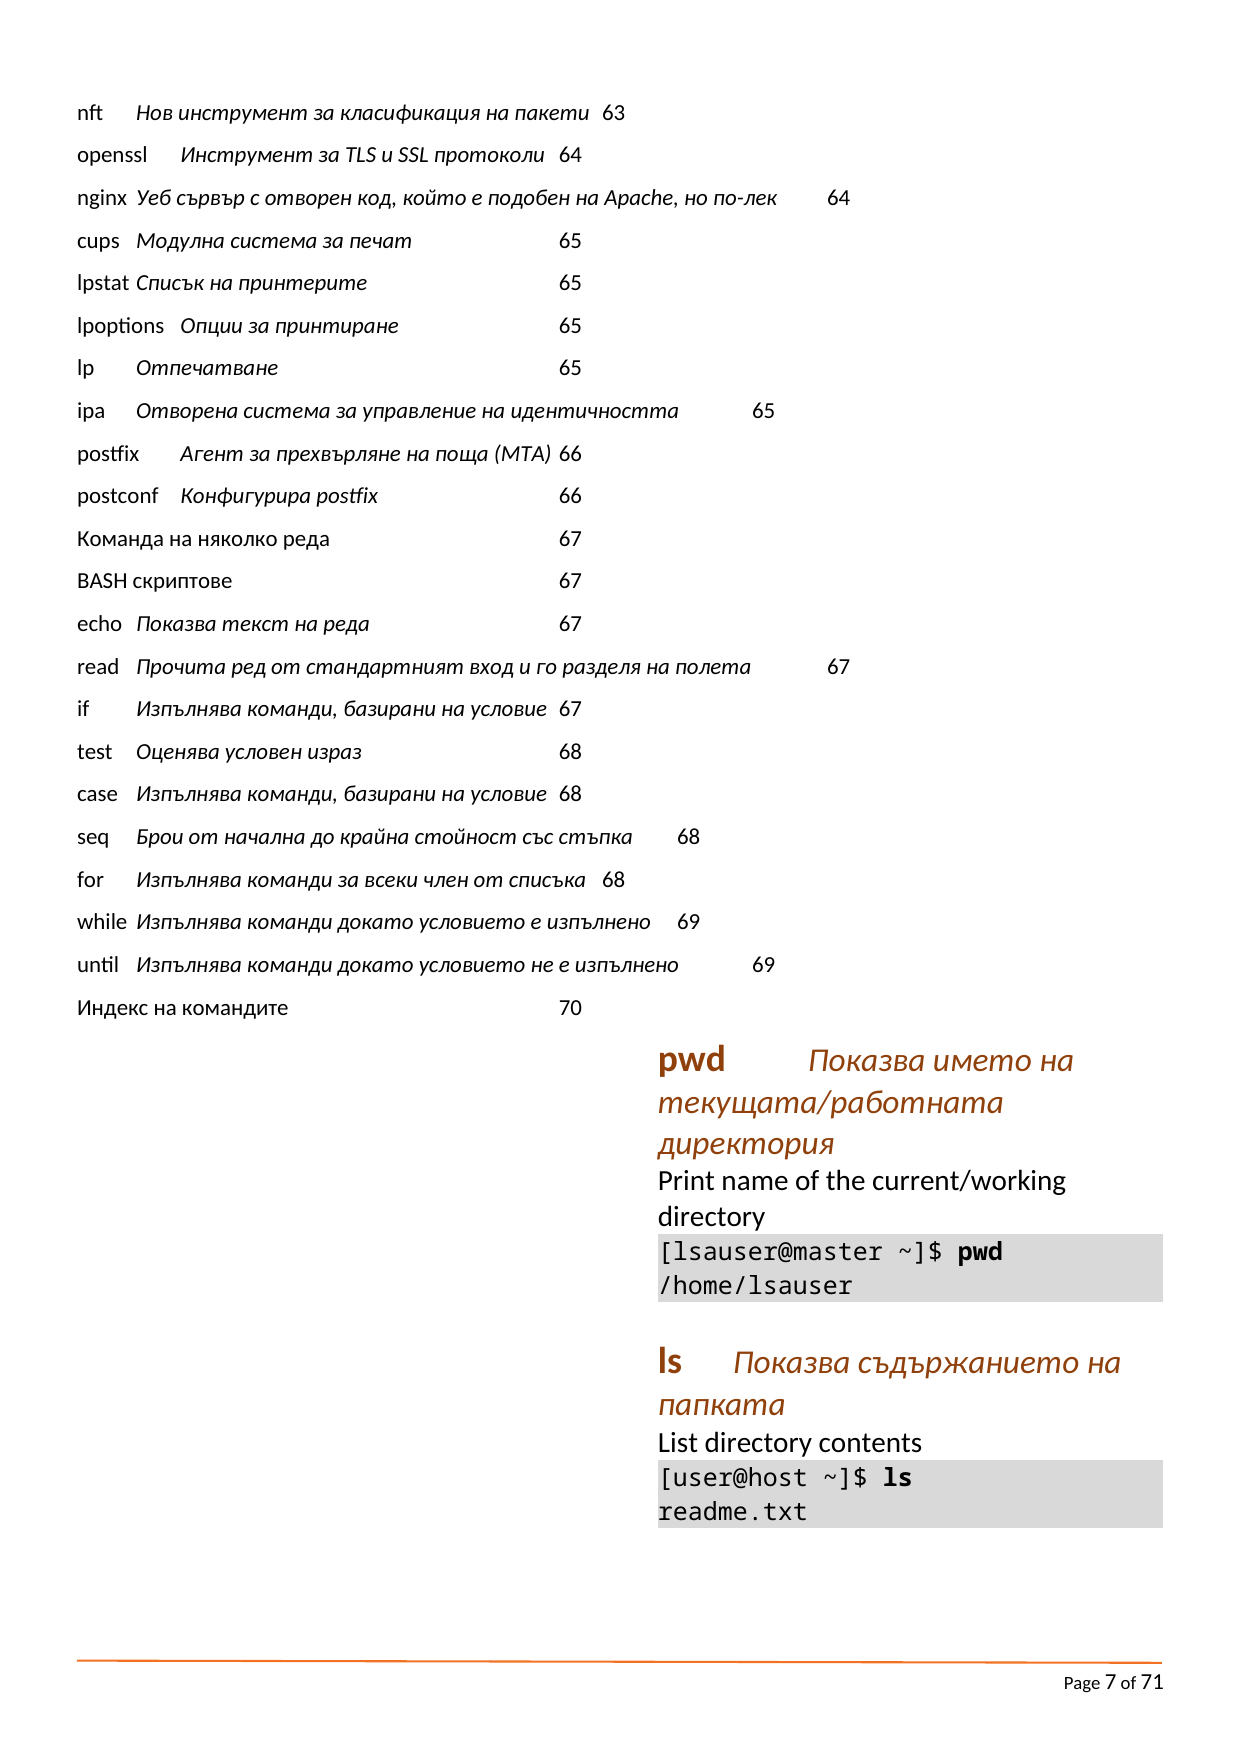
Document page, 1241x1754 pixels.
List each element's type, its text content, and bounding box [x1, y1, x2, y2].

text until Изпълнява команди докато условието не е изпълнено 69 [77, 950, 1163, 978]
text postconf Конфигурира postfix 66 [77, 481, 1163, 509]
text read Прочита ред от стандартният вход и го разделя на полета 67 [77, 652, 1163, 680]
text seq Брои от начална до крайна стойност със стъпка 68 [77, 822, 1163, 850]
text while Изпълнява команди докато условието е изпълнено 69 [77, 907, 1163, 935]
text Команда на няколко реда 67 [77, 524, 1163, 552]
text readme.txt [658, 1494, 1163, 1528]
text echo Показва текст на реда 67 [77, 609, 1163, 637]
text Индекс на командите 70 [77, 993, 1163, 1021]
text BASH скриптове 67 [77, 567, 1163, 594]
text for Изпълнява команди за всеки член от списъка 68 [77, 865, 1163, 893]
text ipa Отворена система за управление на идентичността 65 [77, 396, 1163, 424]
text [lsauser@master ~]$ pwd [658, 1234, 1163, 1268]
text lpoptions Опции за принтиране 65 [77, 311, 1163, 339]
text cups Модулна система за печат 65 [77, 226, 1163, 254]
subtitle pwd Показва името на текущата/работната директория [658, 1035, 1163, 1162]
text openssl Инструмент за TLS и SSL протоколи 64 [77, 141, 1163, 168]
text lpstat Списък на принтерите 65 [77, 268, 1163, 296]
text [user@host ~]$ ls [658, 1460, 1163, 1494]
subtitle ls Показва съдържанието на папката [658, 1337, 1163, 1424]
text List directory contents [658, 1424, 1163, 1460]
text case Изпълнява команди, базирани на условие 68 [77, 779, 1163, 808]
text lp Отпечатване 65 [77, 353, 1163, 382]
text nginx Уеб сървър с отворен код, който е подобен на Apache, но по-лек 64 [77, 183, 1163, 211]
text test Оценява условен израз 68 [77, 737, 1163, 765]
text if Изпълнява команди, базирани на условие 67 [77, 694, 1163, 722]
text nft Нов инструмент за класификация на пакети 63 [77, 98, 1163, 126]
text /home/lsauser [658, 1268, 1163, 1302]
text Print name of the current/working directory [658, 1162, 1163, 1234]
text postfix Aгент за прехвърляне на поща (MTA) 66 [77, 439, 1163, 467]
